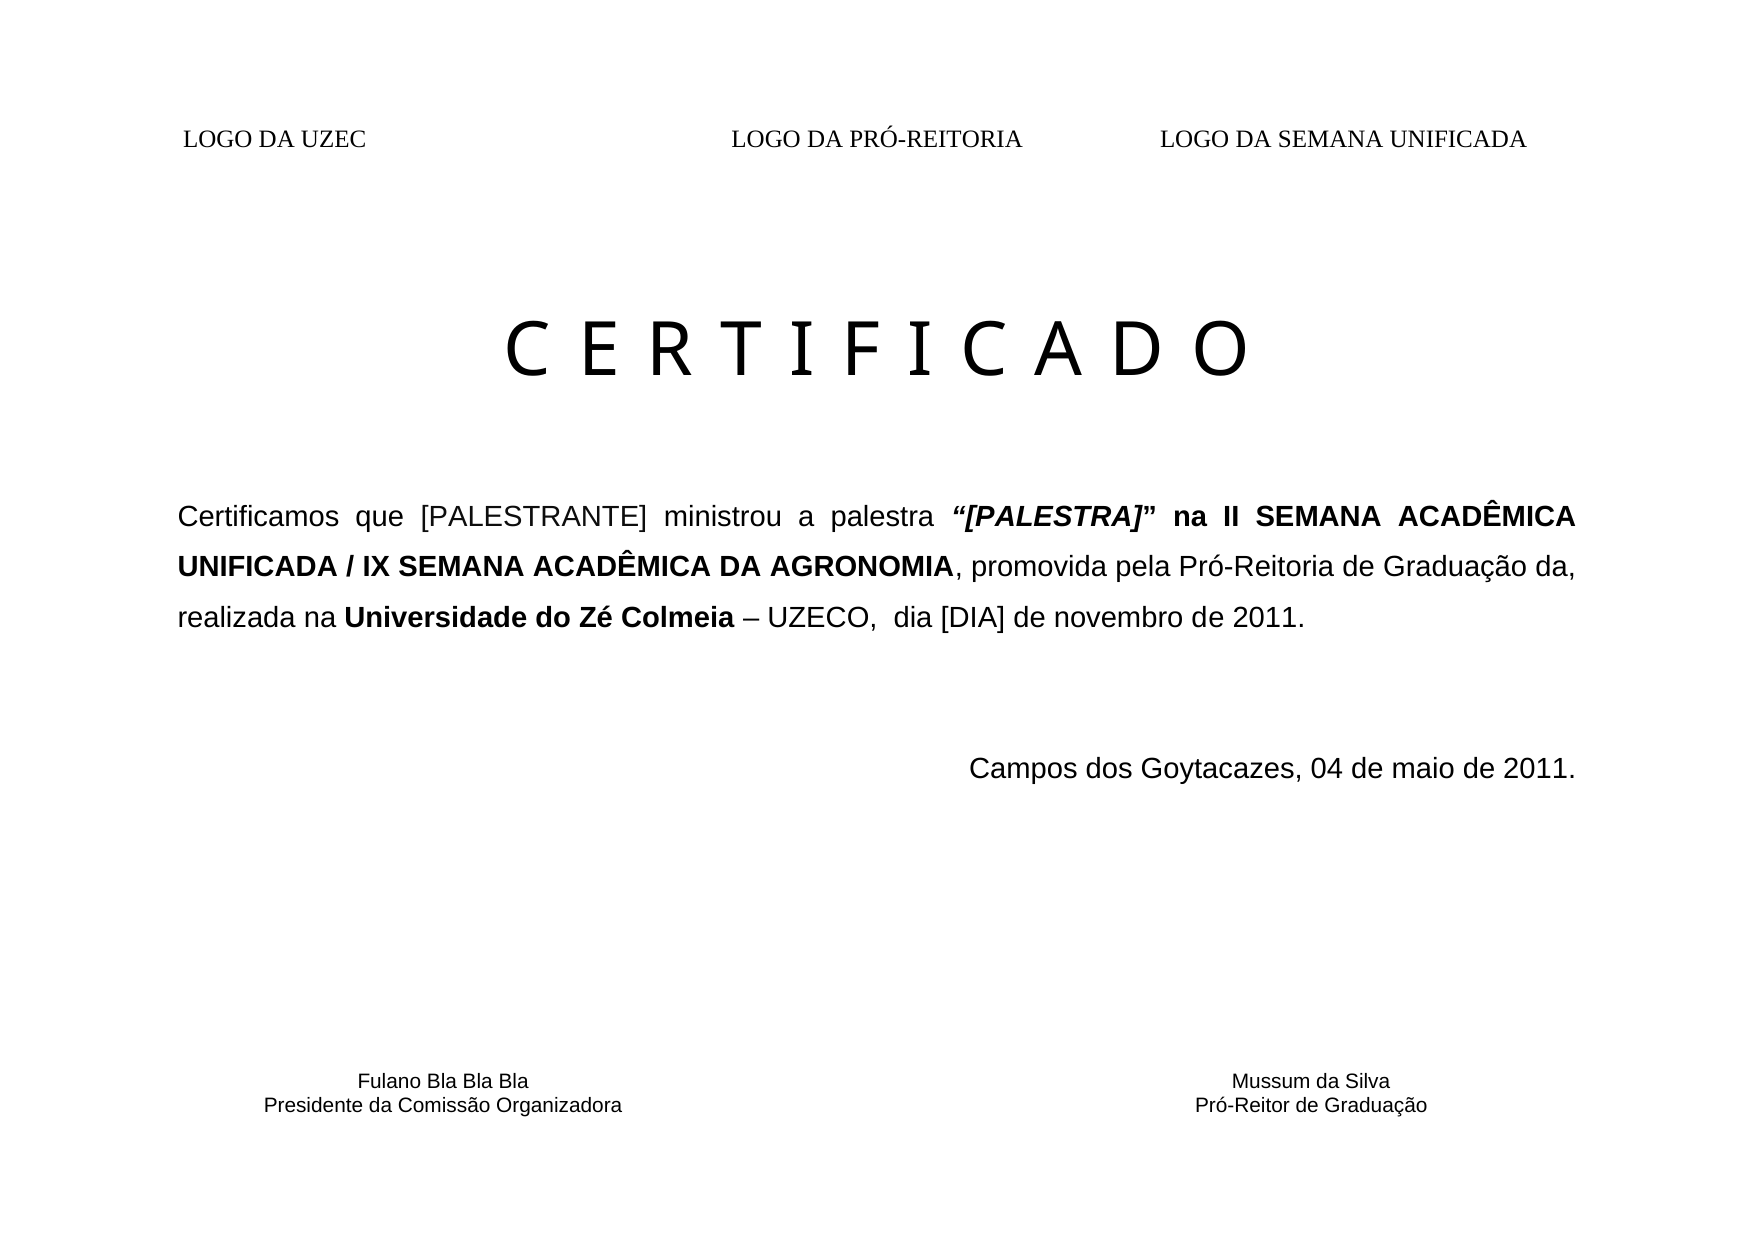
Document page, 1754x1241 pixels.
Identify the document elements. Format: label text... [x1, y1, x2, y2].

text CERTIFICADO [177, 296, 1577, 398]
subtitle Campos dos Goytacazes, 04 de maio de 2011. [177, 751, 1577, 784]
text Certificamos que [PALESTRANTE] ministrou a palestra “[PALESTRA]” na II SEMANA ACADÊMICA UNIFICADA / IX SEMANA ACADÊMICA DA AGRONOMIA, promovida pela Pró-Reitoria de Graduação da, realizada na Universidade do Zé Colmeia – UZECO, dia [DIA] de novembro de 2011. [177, 499, 1577, 633]
